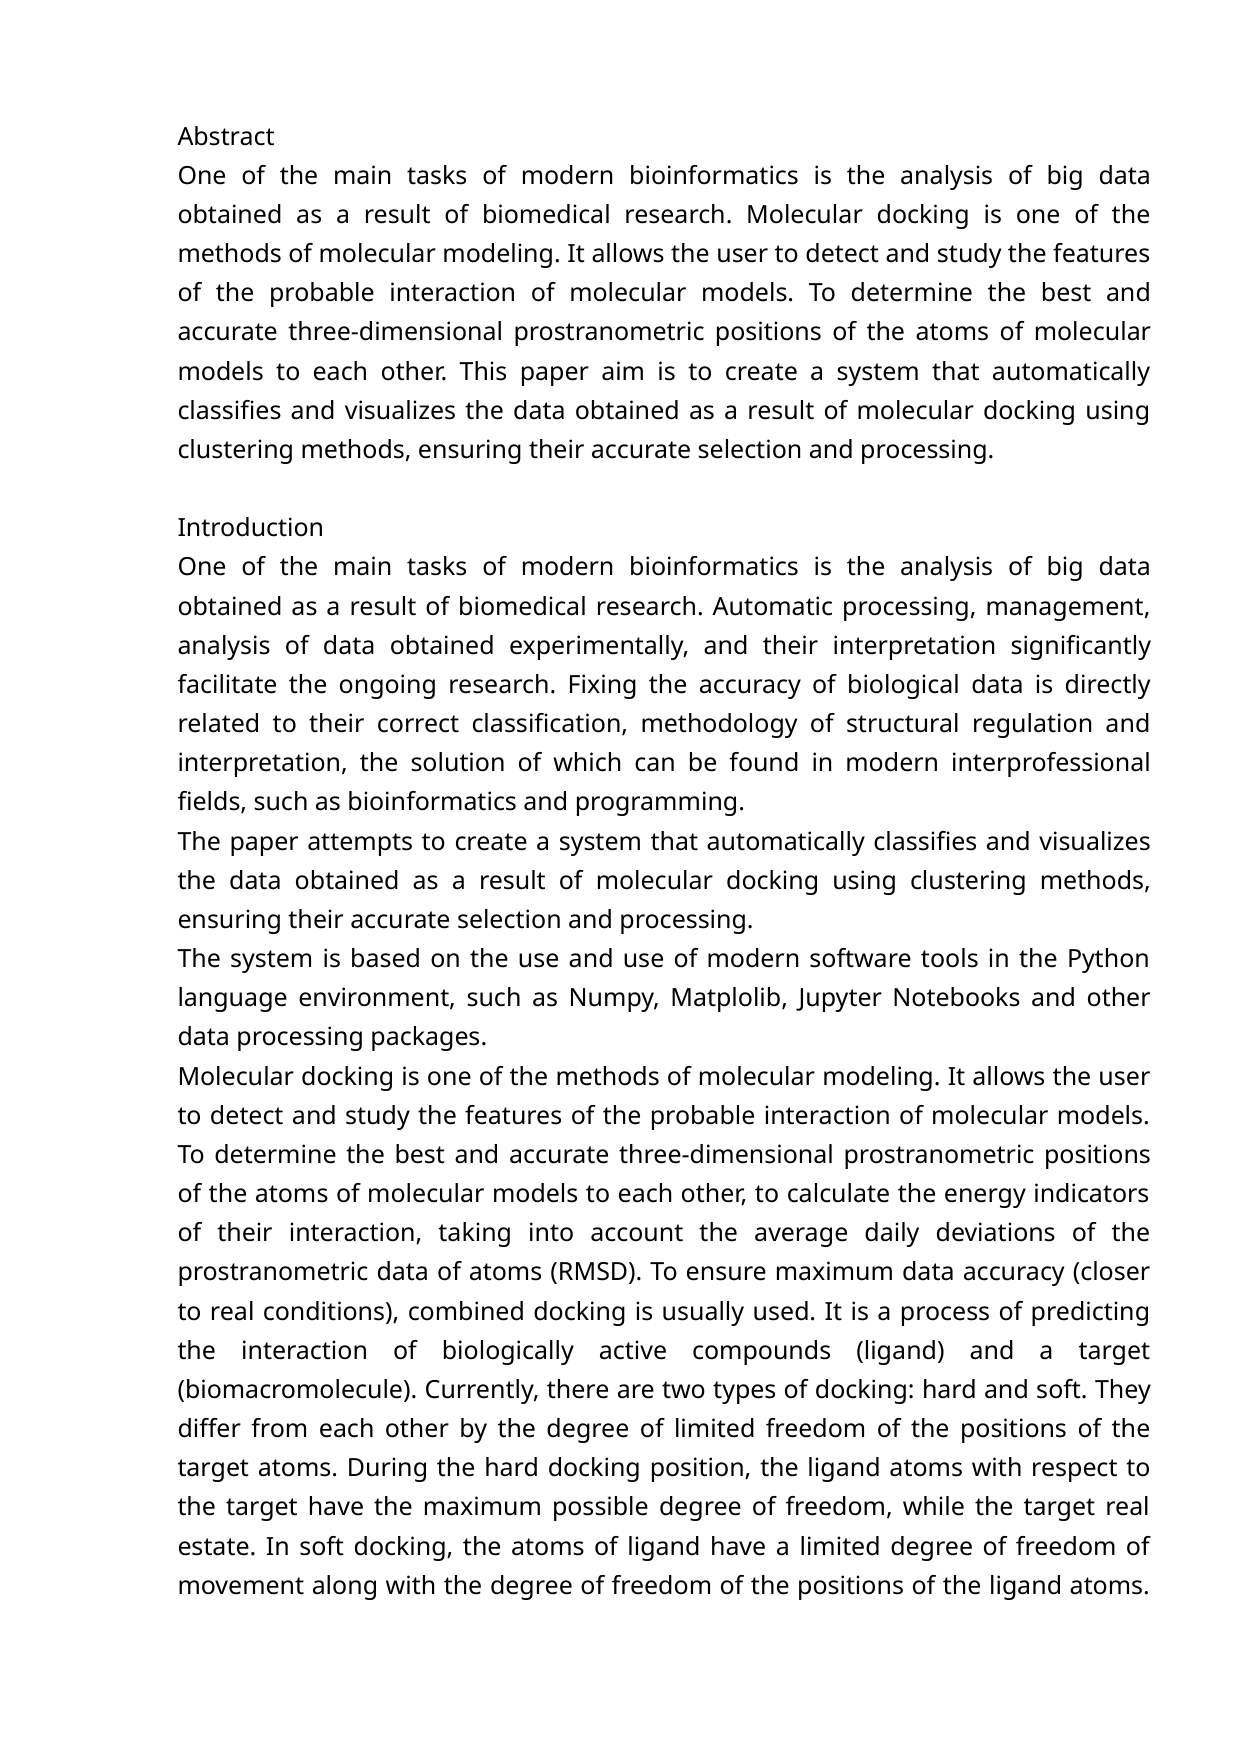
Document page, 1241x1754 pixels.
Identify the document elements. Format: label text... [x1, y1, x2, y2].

text One of the main tasks of modern bioinformatics is the analysis of big data obtained as a result of biomedical research. Molecular docking is one of the methods of molecular modeling. It allows the user to detect and study the features of the probable interaction of molecular models. To determine the best and accurate three-dimensional prostranometric positions of the atoms of molecular models to each other. This paper aim is to create a system that automatically classifies and visualizes the data obtained as a result of molecular docking using clustering methods, ensuring their accurate selection and processing. [177, 157, 1152, 466]
text The system is based on the use and use of modern software tools in the Python language environment, such as Numpy, Matplolib, Jupyter Notebooks and other data processing packages. [177, 941, 1152, 1053]
text The paper attempts to create a system that automatically classifies and visualizes the data obtained as a result of molecular docking using clustering methods, ensuring their accurate selection and processing. [177, 823, 1152, 936]
text Introduction [177, 510, 1152, 544]
text Abstract [177, 118, 1152, 152]
text One of the main tasks of modern bioinformatics is the analysis of big data obtained as a result of biomedical research. Automatic processing, management, analysis of data obtained experimentally, and their interpretation significantly facilitate the ongoing research. Fixing the accuracy of biological data is directly related to their correct classification, methodology of structural regulation and interpretation, the solution of which can be found in modern interprofessional fields, such as bioinformatics and programming. [177, 549, 1152, 818]
text Molecular docking is one of the methods of molecular modeling. It allows the user to detect and study the features of the probable interaction of molecular models. To determine the best and accurate three-dimensional prostranometric positions of the atoms of molecular models to each other, to calculate the energy indicators of their interaction, taking into account the average daily deviations of the prostranometric data of atoms (RMSD). To ensure maximum data accuracy (closer to real conditions), combined docking is usually used. It is a process of predicting the interaction of biologically active compounds (ligand) and a target (biomacromolecule). Currently, there are two types of docking: hard and soft. They differ from each other by the degree of limited freedom of the positions of the target atoms. During the hard docking position, the ligand atoms with respect to the target have the maximum possible degree of freedom, while the target real estate. In soft docking, the atoms of ligand have a limited degree of freedom of movement along with the degree of freedom of the positions of the ligand atoms. [177, 1058, 1152, 1601]
